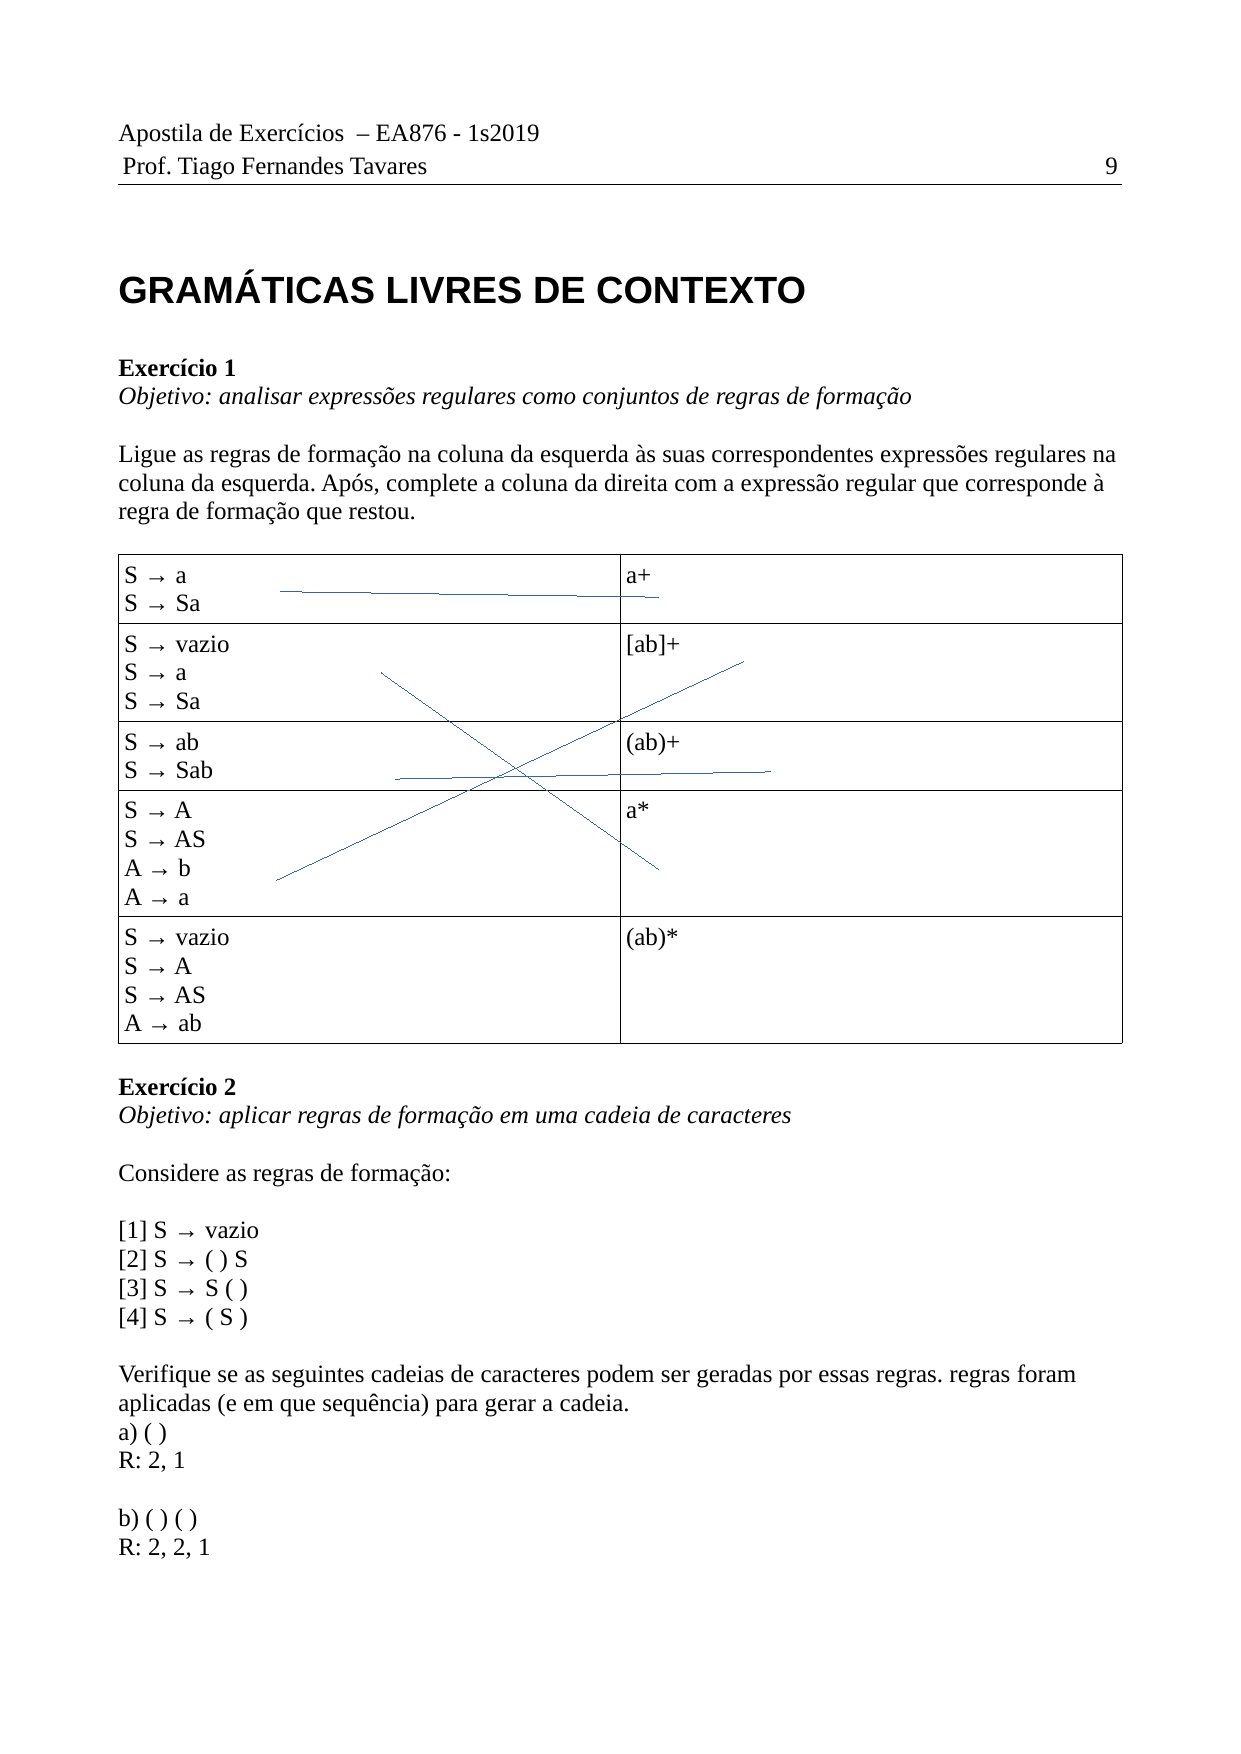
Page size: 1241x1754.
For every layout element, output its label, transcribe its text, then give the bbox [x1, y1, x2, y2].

text [1] S → vazio [118, 1216, 1122, 1244]
table_cell a* [621, 791, 1122, 916]
text a) ( ) [118, 1417, 1122, 1446]
table_cell (ab)+ [621, 722, 1122, 790]
table_cell (ab)* [621, 917, 1122, 1043]
text Considere as regras de formação: [118, 1158, 1122, 1187]
text [4] S → ( S ) [118, 1302, 1122, 1331]
subtitle GRAMÁTICAS LIVRES DE CONTEXTO [118, 268, 1122, 311]
text [2] S → ( ) S [118, 1244, 1122, 1273]
text [3] S → S ( ) [118, 1273, 1122, 1302]
text R: 2, 2, 1 [118, 1532, 1122, 1561]
table_cell S → vazio S → a S → Sa [119, 624, 620, 721]
table_cell [ab]+ [621, 624, 1122, 721]
text Objetivo: aplicar regras de formação em uma cadeia de caracteres [118, 1101, 1122, 1129]
table_cell S → ab S → Sab [119, 722, 620, 790]
text Verifique se as seguintes cadeias de caracteres podem ser geradas por essas regras. regras foram aplicadas (e em que sequência) para gerar a cadeia. [118, 1359, 1122, 1417]
table_header S → a S → Sa [119, 555, 620, 623]
table_cell S → vazio S → A S → AS A → ab [119, 917, 620, 1043]
text b) ( ) ( ) [118, 1503, 1122, 1532]
text Ligue as regras de formação na coluna da esquerda às suas correspondentes expressões regulares na coluna da esquerda. Após, complete a coluna da direita com a expressão regular que corresponde à regra de formação que restou. [118, 439, 1122, 525]
table_header a+ [621, 555, 1122, 623]
text R: 2, 1 [118, 1446, 1122, 1474]
text Exercício 1 [118, 353, 1122, 381]
text Exercício 2 [118, 1072, 1122, 1101]
table_cell S → A S → AS A → b A → a [119, 791, 620, 916]
text Objetivo: analisar expressões regulares como conjuntos de regras de formação [118, 381, 1122, 410]
